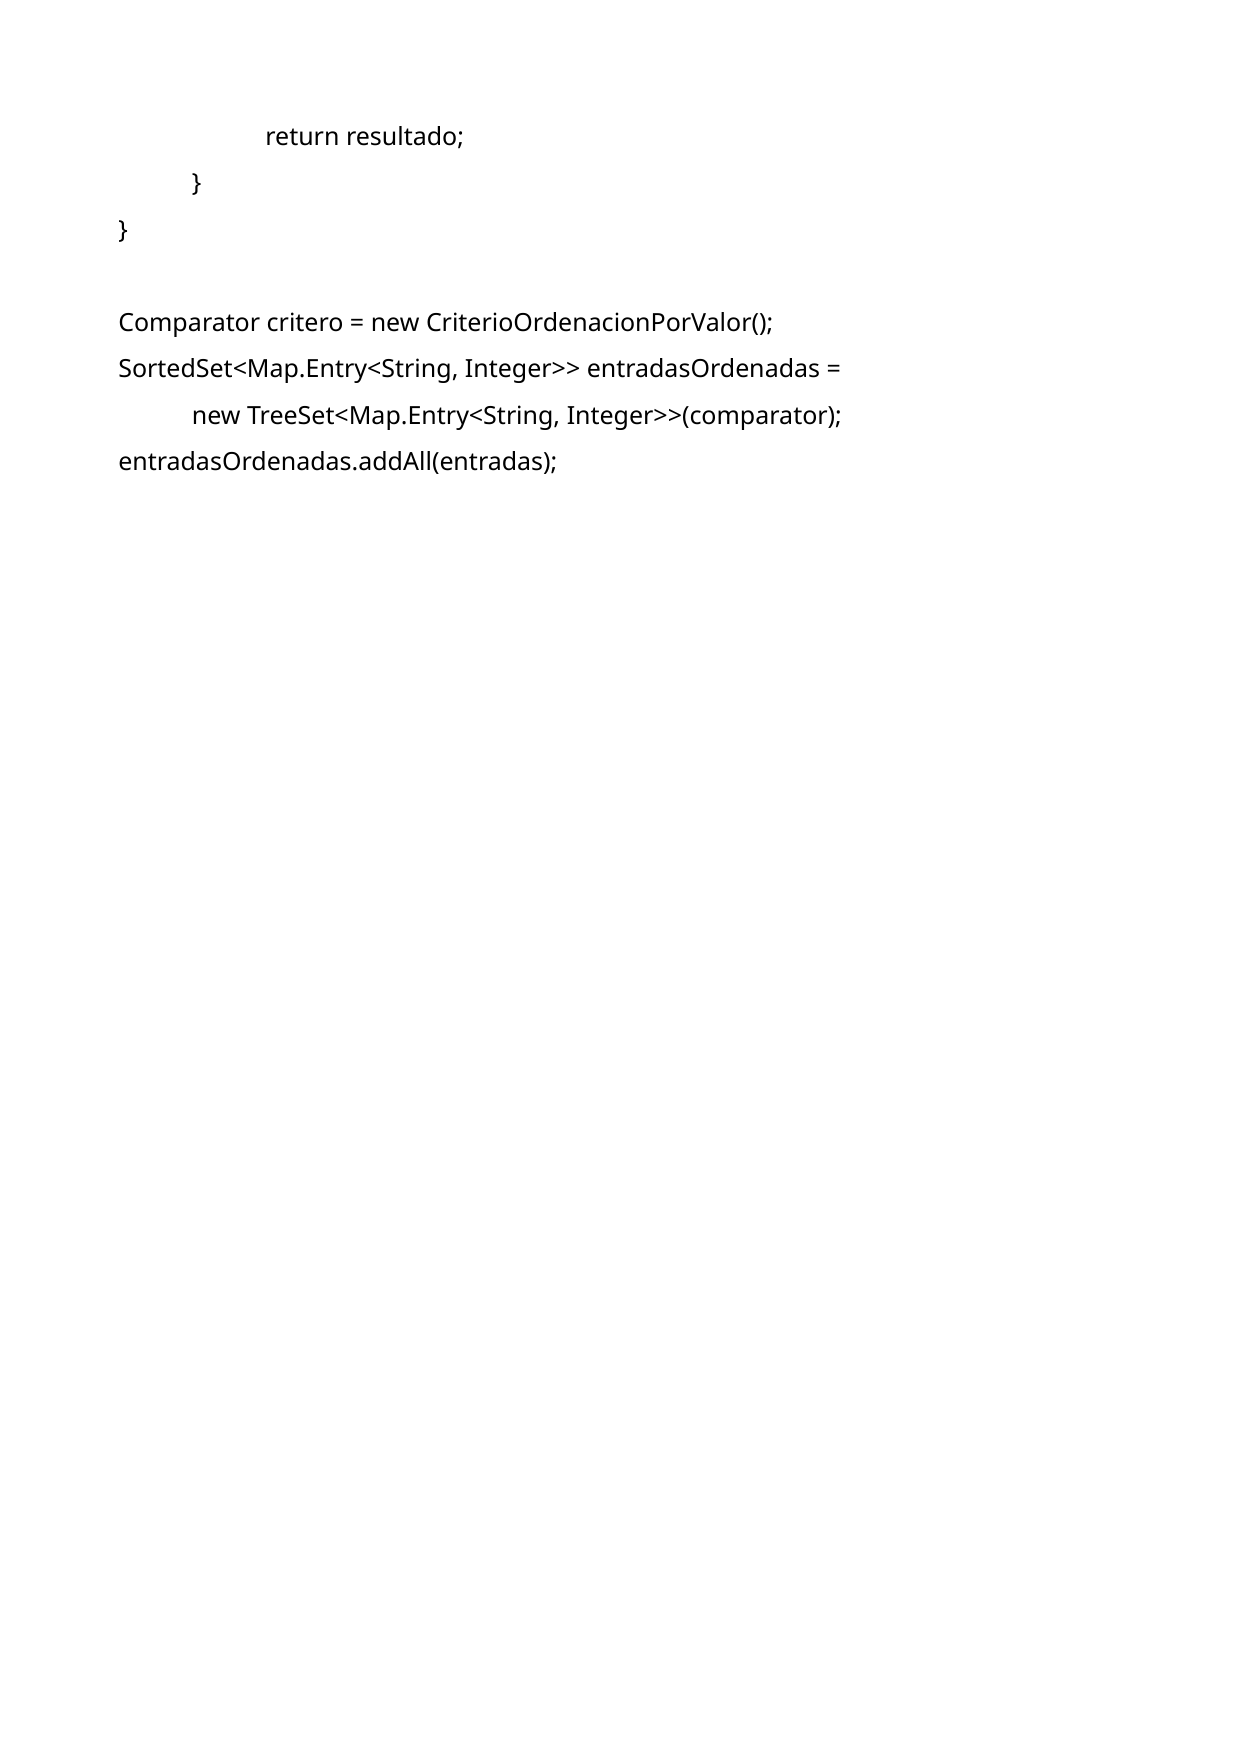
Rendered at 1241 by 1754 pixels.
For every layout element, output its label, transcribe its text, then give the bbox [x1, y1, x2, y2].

text } [118, 165, 1122, 199]
text Comparator critero = new CriterioOrdenacionPorValor(); [118, 304, 1122, 338]
text SortedSet<Map.Entry<String, Integer>> entradasOrdenadas = [118, 351, 1122, 385]
text return resultado; [118, 118, 1122, 152]
text new TreeSet<Map.Entry<String, Integer>>(comparator); [118, 397, 1122, 432]
text entradasOrdenadas.addAll(entradas); [118, 444, 1122, 478]
text } [118, 211, 1122, 245]
